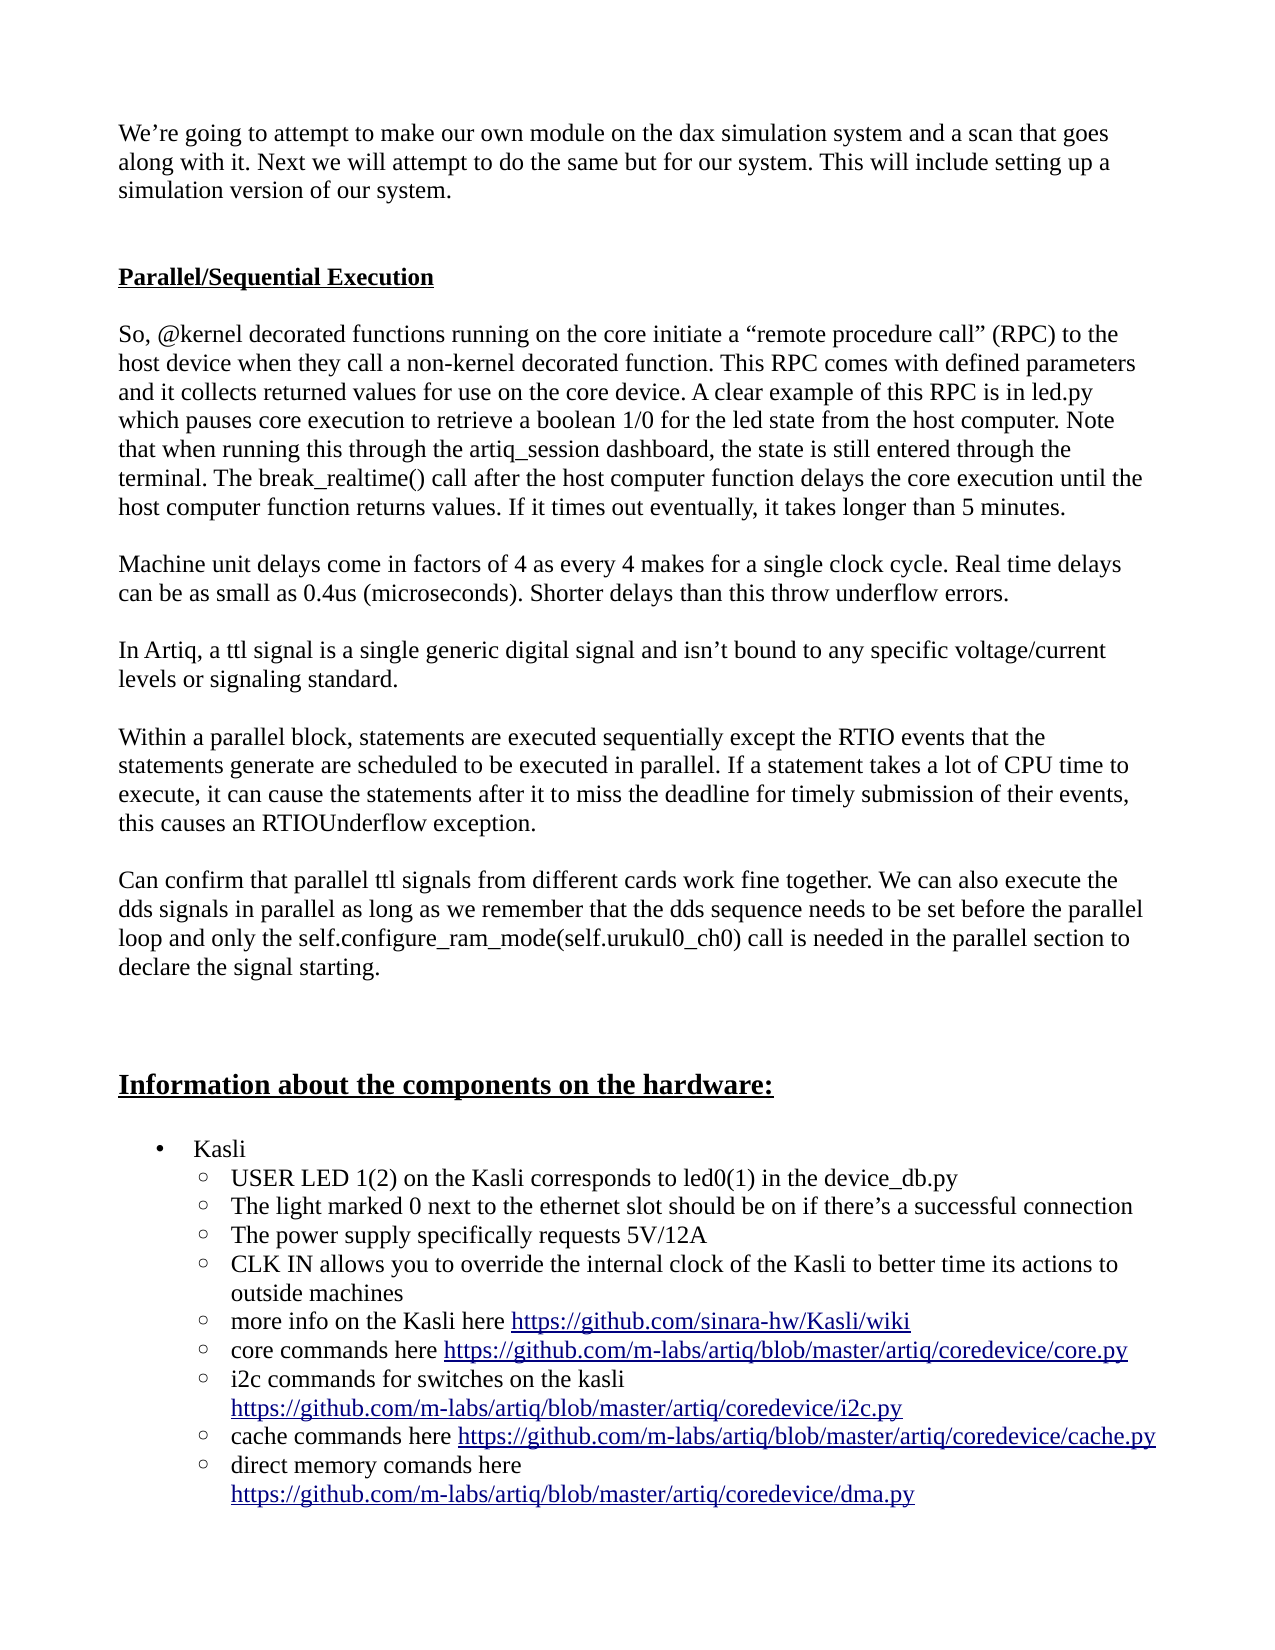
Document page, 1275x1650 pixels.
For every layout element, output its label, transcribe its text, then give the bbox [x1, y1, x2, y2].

text In Artiq, a ttl signal is a single generic digital signal and isn’t bound to any specific voltage/current levels or signaling standard. [118, 636, 1157, 693]
text Information about the components on the hardware: [118, 1067, 1157, 1100]
list The light marked 0 next to the ethernet slot should be on if there’s a successful connection [193, 1191, 1157, 1220]
list The power supply specifically requests 5V/12A [193, 1220, 1157, 1249]
text So, @kernel decorated functions running on the core initiate a “remote procedure call” (RPC) to the host device when they call a non-kernel decorated function. This RPC comes with defined parameters and it collects returned values for use on the core device. A clear example of this RPC is in led.py which pauses core execution to retrieve a boolean 1/0 for the led state from the host computer. Note that when running this through the artiq_session dashboard, the state is still entered through the terminal. The break_realtime() call after the host computer function delays the core execution until the host computer function returns values. If it times out eventually, it takes longer than 5 minutes. [118, 319, 1157, 521]
text Can confirm that parallel ttl signals from different cards work fine together. We can also execute the dds signals in parallel as long as we remember that the dds sequence needs to be set before the parallel loop and only the self.configure_ram_mode(self.urukul0_ch0) call is needed in the parallel section to declare the signal starting. [118, 866, 1157, 981]
text We’re going to attempt to make our own module on the dax simulation system and a scan that goes along with it. Next we will attempt to do the same but for our system. This will include setting up a simulation version of our system. [118, 118, 1157, 204]
list i2c commands for switches on the kasli https://github.com/m-labs/artiq/blob/master/artiq/coredevice/i2c.py [193, 1364, 1157, 1421]
list more info on the Kasli here https://github.com/sinara-hw/Kasli/wiki [193, 1306, 1157, 1335]
list core commands here https://github.com/m-labs/artiq/blob/master/artiq/coredevice/core.py [193, 1335, 1157, 1364]
text Within a parallel block, statements are executed sequentially except the RTIO events that the statements generate are scheduled to be executed in parallel. If a statement takes a lot of CPU time to execute, it can cause the statements after it to miss the deadline for timely submission of their events, this causes an RTIOUnderflow exception. [118, 722, 1157, 837]
list cache commands here https://github.com/m-labs/artiq/blob/master/artiq/coredevice/cache.py [193, 1421, 1157, 1450]
text Machine unit delays come in factors of 4 as every 4 makes for a single clock cycle. Real time delays can be as small as 0.4us (microseconds). Shorter delays than this throw underflow errors. [118, 549, 1157, 607]
list Kasli [156, 1134, 1157, 1163]
list CLK IN allows you to override the internal clock of the Kasli to better time its actions to outside machines [193, 1249, 1157, 1306]
list USER LED 1(2) on the Kasli corresponds to led0(1) in the device_db.py [193, 1163, 1157, 1191]
text Parallel/Sequential Execution [118, 262, 1157, 291]
list direct memory comands here https://github.com/m-labs/artiq/blob/master/artiq/coredevice/dma.py [193, 1450, 1157, 1508]
